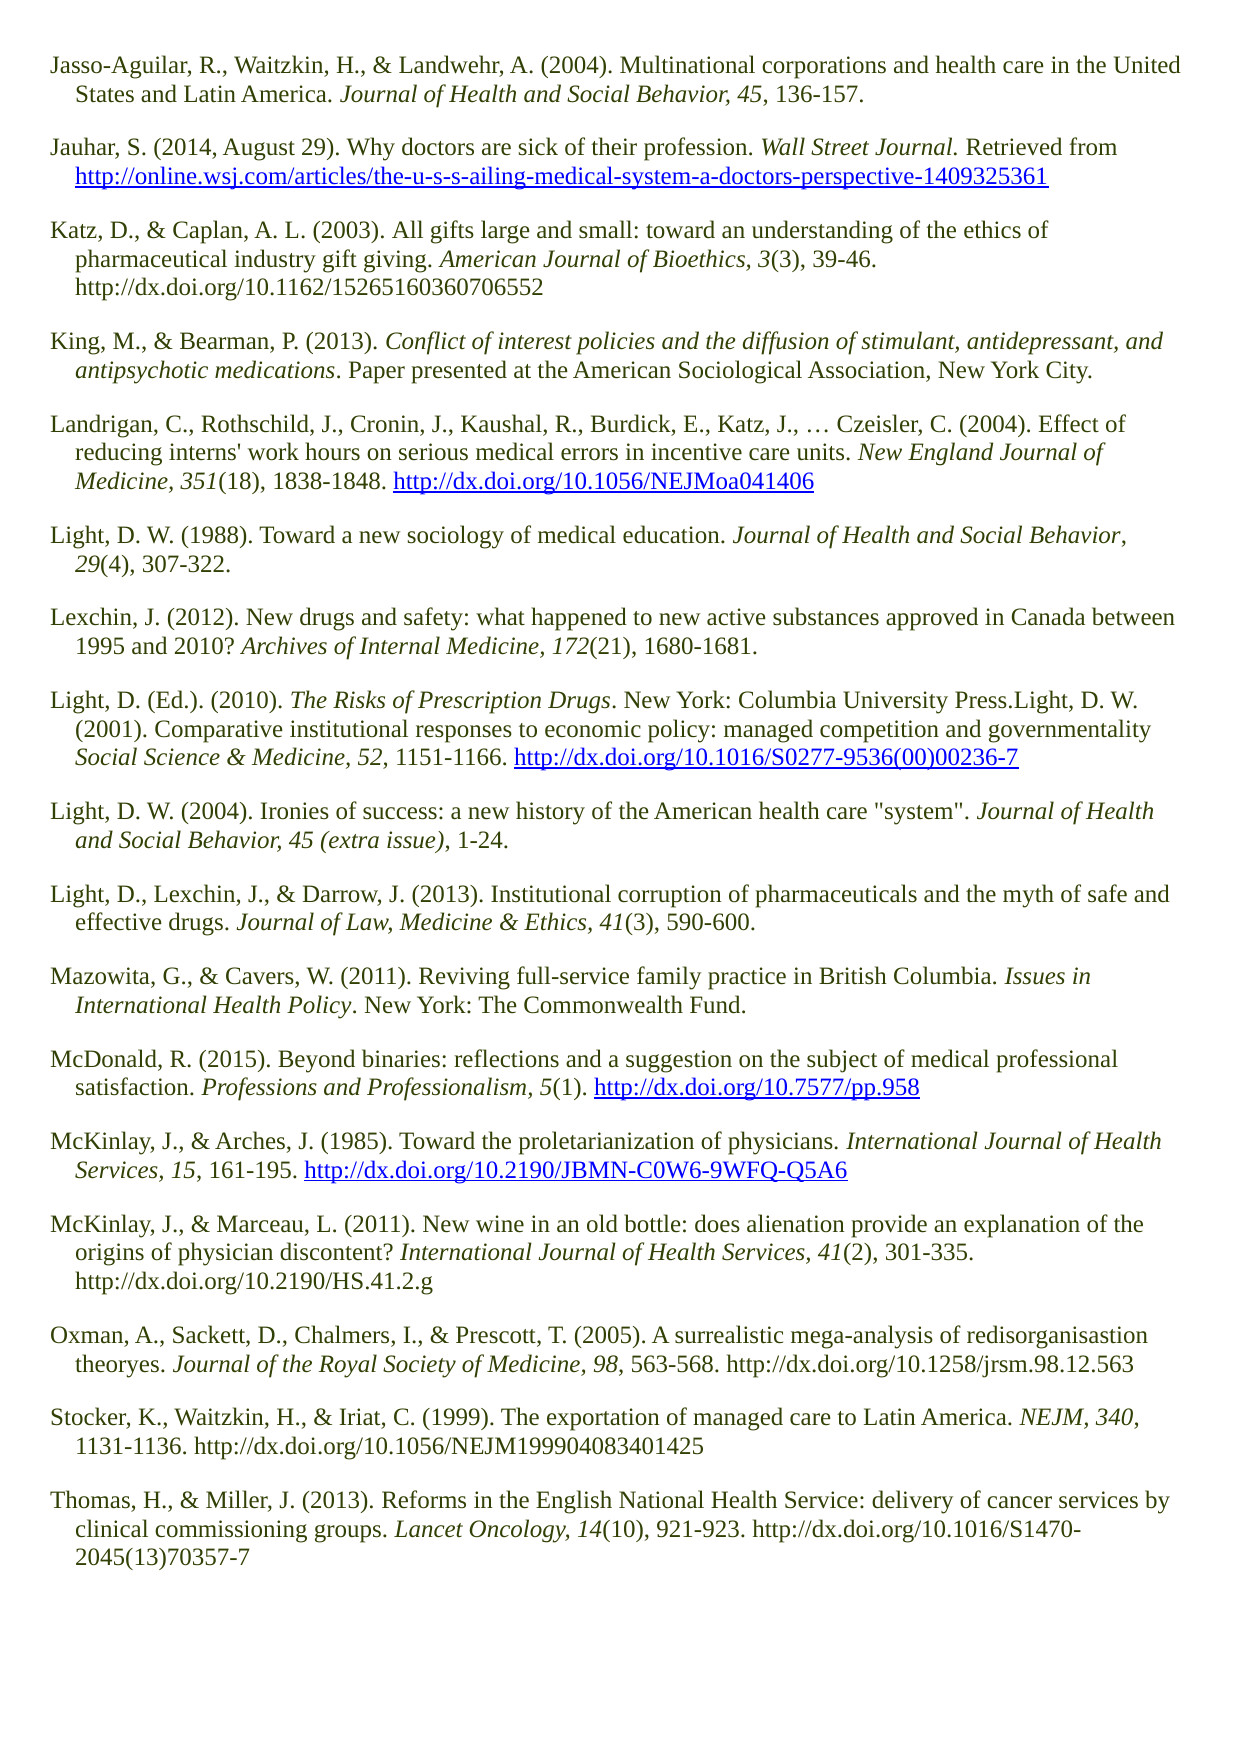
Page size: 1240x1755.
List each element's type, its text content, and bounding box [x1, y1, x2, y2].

list Light, D. W. (2004). Ironies of success: a new history of the American health care "system". Journal of Health and Social Behavior, 45 (extra issue), 1-24. [50, 796, 1189, 854]
list McKinlay, J., & Arches, J. (1985). Toward the proletarianization of physicians. International Journal of Health Services, 15, 161-195. http://dx.doi.org/10.2190/JBMN-C0W6-9WFQ-Q5A6 [50, 1126, 1189, 1184]
list Oxman, A., Sackett, D., Chalmers, I., & Prescott, T. (2005). A surrealistic mega-analysis of redisorganisastion theoryes. Journal of the Royal Society of Medicine, 98, 563-568. http://dx.doi.org/10.1258/jrsm.98.12.563 [50, 1320, 1189, 1377]
list McKinlay, J., & Marceau, L. (2011). New wine in an old bottle: does alienation provide an explanation of the origins of physician discontent? International Journal of Health Services, 41(2), 301-335. http://dx.doi.org/10.2190/HS.41.2.g [50, 1209, 1189, 1295]
list Jasso-Aguilar, R., Waitzkin, H., & Landwehr, A. (2004). Multinational corporations and health care in the United States and Latin America. Journal of Health and Social Behavior, 45, 136-157. [50, 50, 1189, 107]
list King, M., & Bearman, P. (2013). Conflict of interest policies and the diffusion of stimulant, antidepressant, and antipsychotic medications. Paper presented at the American Sociological Association, New York City. [50, 326, 1189, 384]
list Katz, D., & Caplan, A. L. (2003). All gifts large and small: toward an understanding of the ethics of pharmaceutical industry gift giving. American Journal of Bioethics, 3(3), 39-46. http://dx.doi.org/10.1162/15265160360706552 [50, 215, 1189, 301]
list Thomas, H., & Miller, J. (2013). Reforms in the English National Health Service: delivery of cancer services by clinical commissioning groups. Lancet Oncology, 14(10), 921-923. http://dx.doi.org/10.1016/S1470-2045(13)70357-7 [50, 1485, 1189, 1571]
list McDonald, R. (2015). Beyond binaries: reflections and a suggestion on the subject of medical professional satisfaction. Professions and Professionalism, 5(1). http://dx.doi.org/10.7577/pp.958 [50, 1044, 1189, 1101]
list Light, D. (Ed.). (2010). The Risks of Prescription Drugs. New York: Columbia University Press.Light, D. W. (2001). Comparative institutional responses to economic policy: managed competition and governmentality Social Science & Medicine, 52, 1151-1166. http://dx.doi.org/10.1016/S0277-9536(00)00236-7 [50, 685, 1189, 771]
list Lexchin, J. (2012). New drugs and safety: what happened to new active substances approved in Canada between 1995 and 2010? Archives of Internal Medicine, 172(21), 1680-1681. [50, 602, 1189, 660]
list Light, D. W. (1988). Toward a new sociology of medical education. Journal of Health and Social Behavior, 29(4), 307-322. [50, 520, 1189, 577]
list Stocker, K., Waitzkin, H., & Iriat, C. (1999). The exportation of managed care to Latin America. NEJM, 340, 1131-1136. http://dx.doi.org/10.1056/NEJM199904083401425 [50, 1402, 1189, 1460]
list Mazowita, G., & Cavers, W. (2011). Reviving full-service family practice in British Columbia. Issues in International Health Policy. New York: The Commonwealth Fund. [50, 961, 1189, 1019]
list Light, D., Lexchin, J., & Darrow, J. (2013). Institutional corruption of pharmaceuticals and the myth of safe and effective drugs. Journal of Law, Medicine & Ethics, 41(3), 590-600. [50, 879, 1189, 936]
list Landrigan, C., Rothschild, J., Cronin, J., Kaushal, R., Burdick, E., Katz, J., … Czeisler, C. (2004). Effect of reducing interns' work hours on serious medical errors in incentive care units. New England Journal of Medicine, 351(18), 1838-1848. http://dx.doi.org/10.1056/NEJMoa041406 [50, 409, 1189, 495]
list Jauhar, S. (2014, August 29). Why doctors are sick of their profession. Wall Street Journal. Retrieved from http://online.wsj.com/articles/the-u-s-s-ailing-medical-system-a-doctors-perspective-1409325361 [50, 132, 1189, 190]
